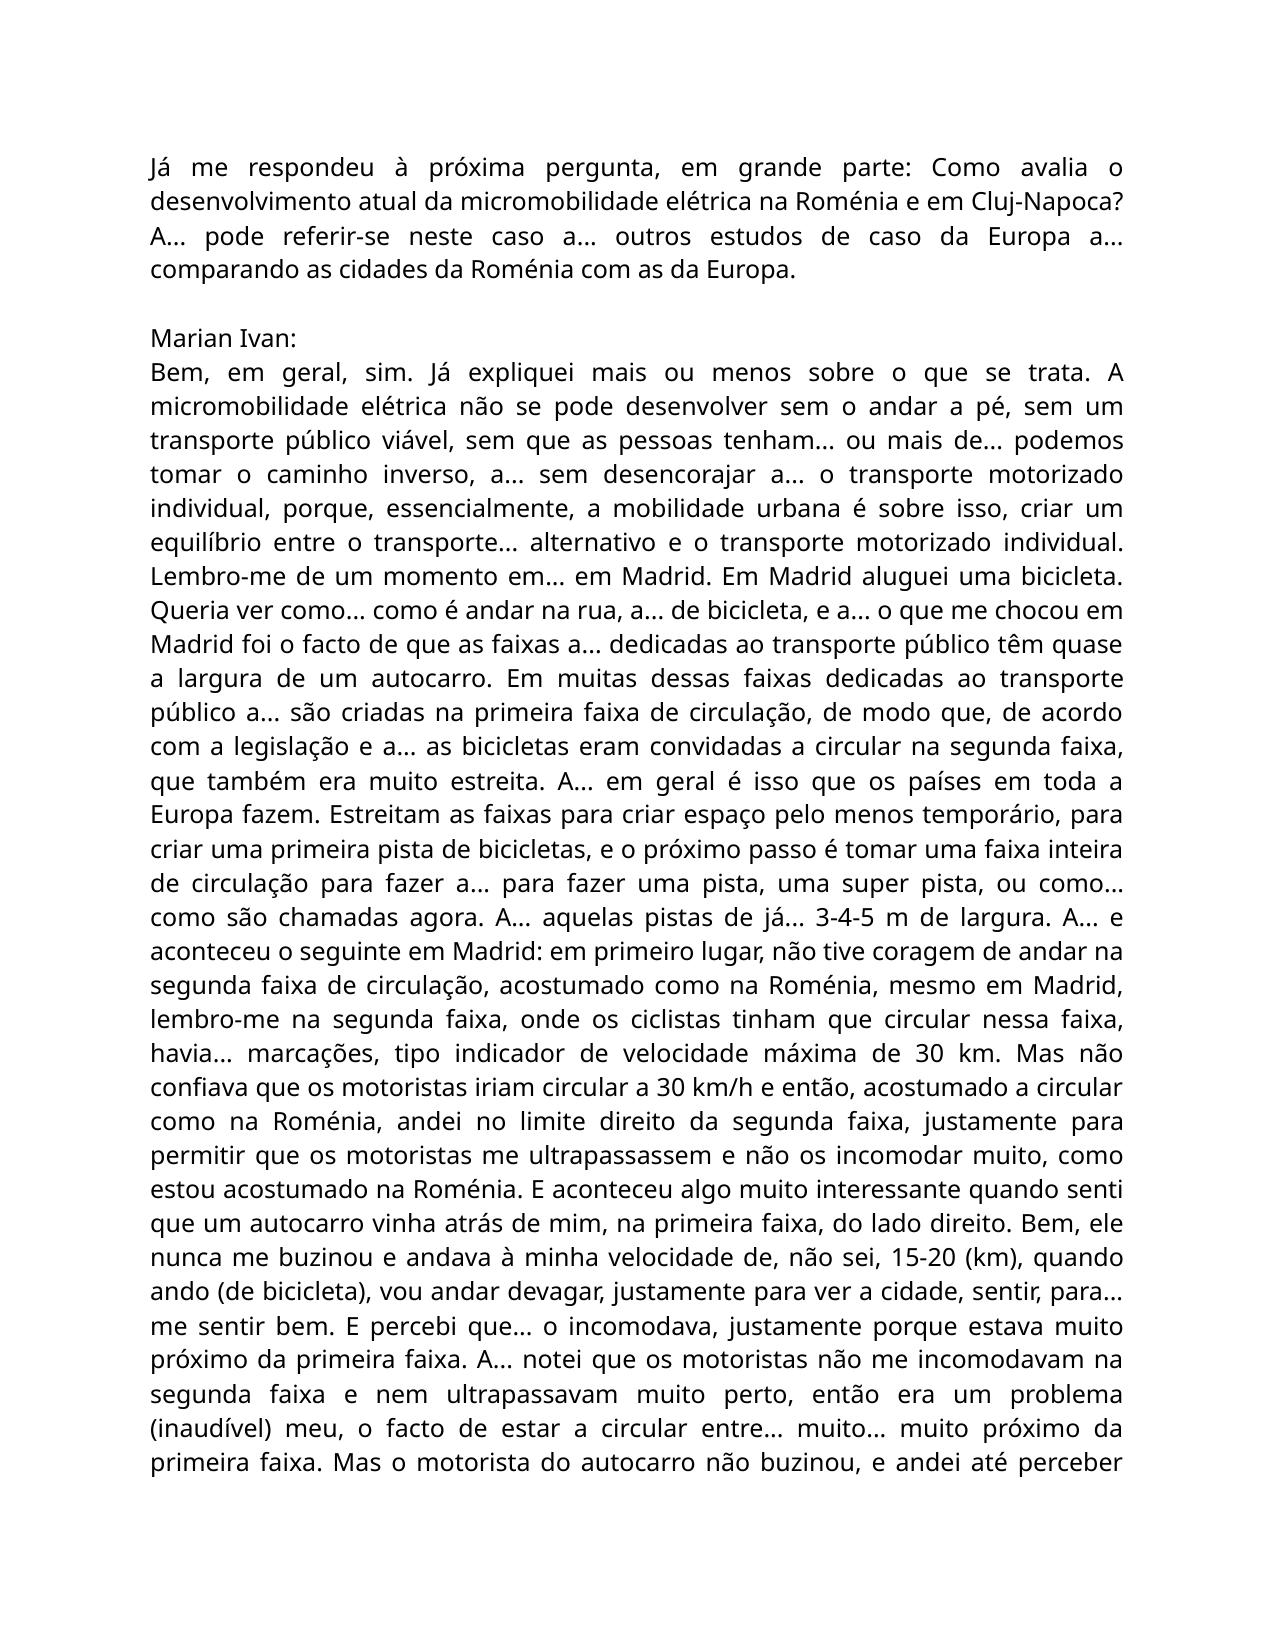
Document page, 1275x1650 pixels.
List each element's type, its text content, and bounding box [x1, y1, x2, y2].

text Já me respondeu à próxima pergunta, em grande parte: Como avalia o desenvolvimento atual da micromobilidade elétrica na Roménia e em Cluj-Napoca? A... pode referir-se neste caso a... outros estudos de caso da Europa a... comparando as cidades da Roménia com as da Europa. [150, 150, 1125, 286]
text Bem, em geral, sim. Já expliquei mais ou menos sobre o que se trata. A micromobilidade elétrica não se pode desenvolver sem o andar a pé, sem um transporte público viável, sem que as pessoas tenham... ou mais de... podemos tomar o caminho inverso, a... sem desencorajar a... o transporte motorizado individual, porque, essencialmente, a mobilidade urbana é sobre isso, criar um equilíbrio entre o transporte... alternativo e o transporte motorizado individual. Lembro-me de um momento em... em Madrid. Em Madrid aluguei uma bicicleta. Queria ver como... como é andar na rua, a... de bicicleta, e a... o que me chocou em Madrid foi o facto de que as faixas a... dedicadas ao transporte público têm quase a largura de um autocarro. Em muitas dessas faixas dedicadas ao transporte público a... são criadas na primeira faixa de circulação, de modo que, de acordo com a legislação e a... as bicicletas eram convidadas a circular na segunda faixa, que também era muito estreita. A... em geral é isso que os países em toda a Europa fazem. Estreitam as faixas para criar espaço pelo menos temporário, para criar uma primeira pista de bicicletas, e o próximo passo é tomar uma faixa inteira de circulação para fazer a... para fazer uma pista, uma super pista, ou como... como são chamadas agora. A... aquelas pistas de já... 3-4-5 m de largura. A... e aconteceu o seguinte em Madrid: em primeiro lugar, não tive coragem de andar na segunda faixa de circulação, acostumado como na Roménia, mesmo em Madrid, lembro-me na segunda faixa, onde os ciclistas tinham que circular nessa faixa, havia... marcações, tipo indicador de velocidade máxima de 30 km. Mas não confiava que os motoristas iriam circular a 30 km/h e então, acostumado a circular como na Roménia, andei no limite direito da segunda faixa, justamente para permitir que os motoristas me ultrapassassem e não os incomodar muito, como estou acostumado na Roménia. E aconteceu algo muito interessante quando senti que um autocarro vinha atrás de mim, na primeira faixa, do lado direito. Bem, ele nunca me buzinou e andava à minha velocidade de, não sei, 15-20 (km), quando ando (de bicicleta), vou andar devagar, justamente para ver a cidade, sentir, para... me sentir bem. E percebi que... o incomodava, justamente porque estava muito próximo da primeira faixa. A... notei que os motoristas não me incomodavam na segunda faixa e nem ultrapassavam muito perto, então era um problema (inaudível) meu, o facto de estar a circular entre... muito... muito próximo da primeira faixa. Mas o motorista do autocarro não buzinou, e andei até perceber [150, 354, 1125, 1478]
text Marian Ivan: [150, 320, 1125, 354]
